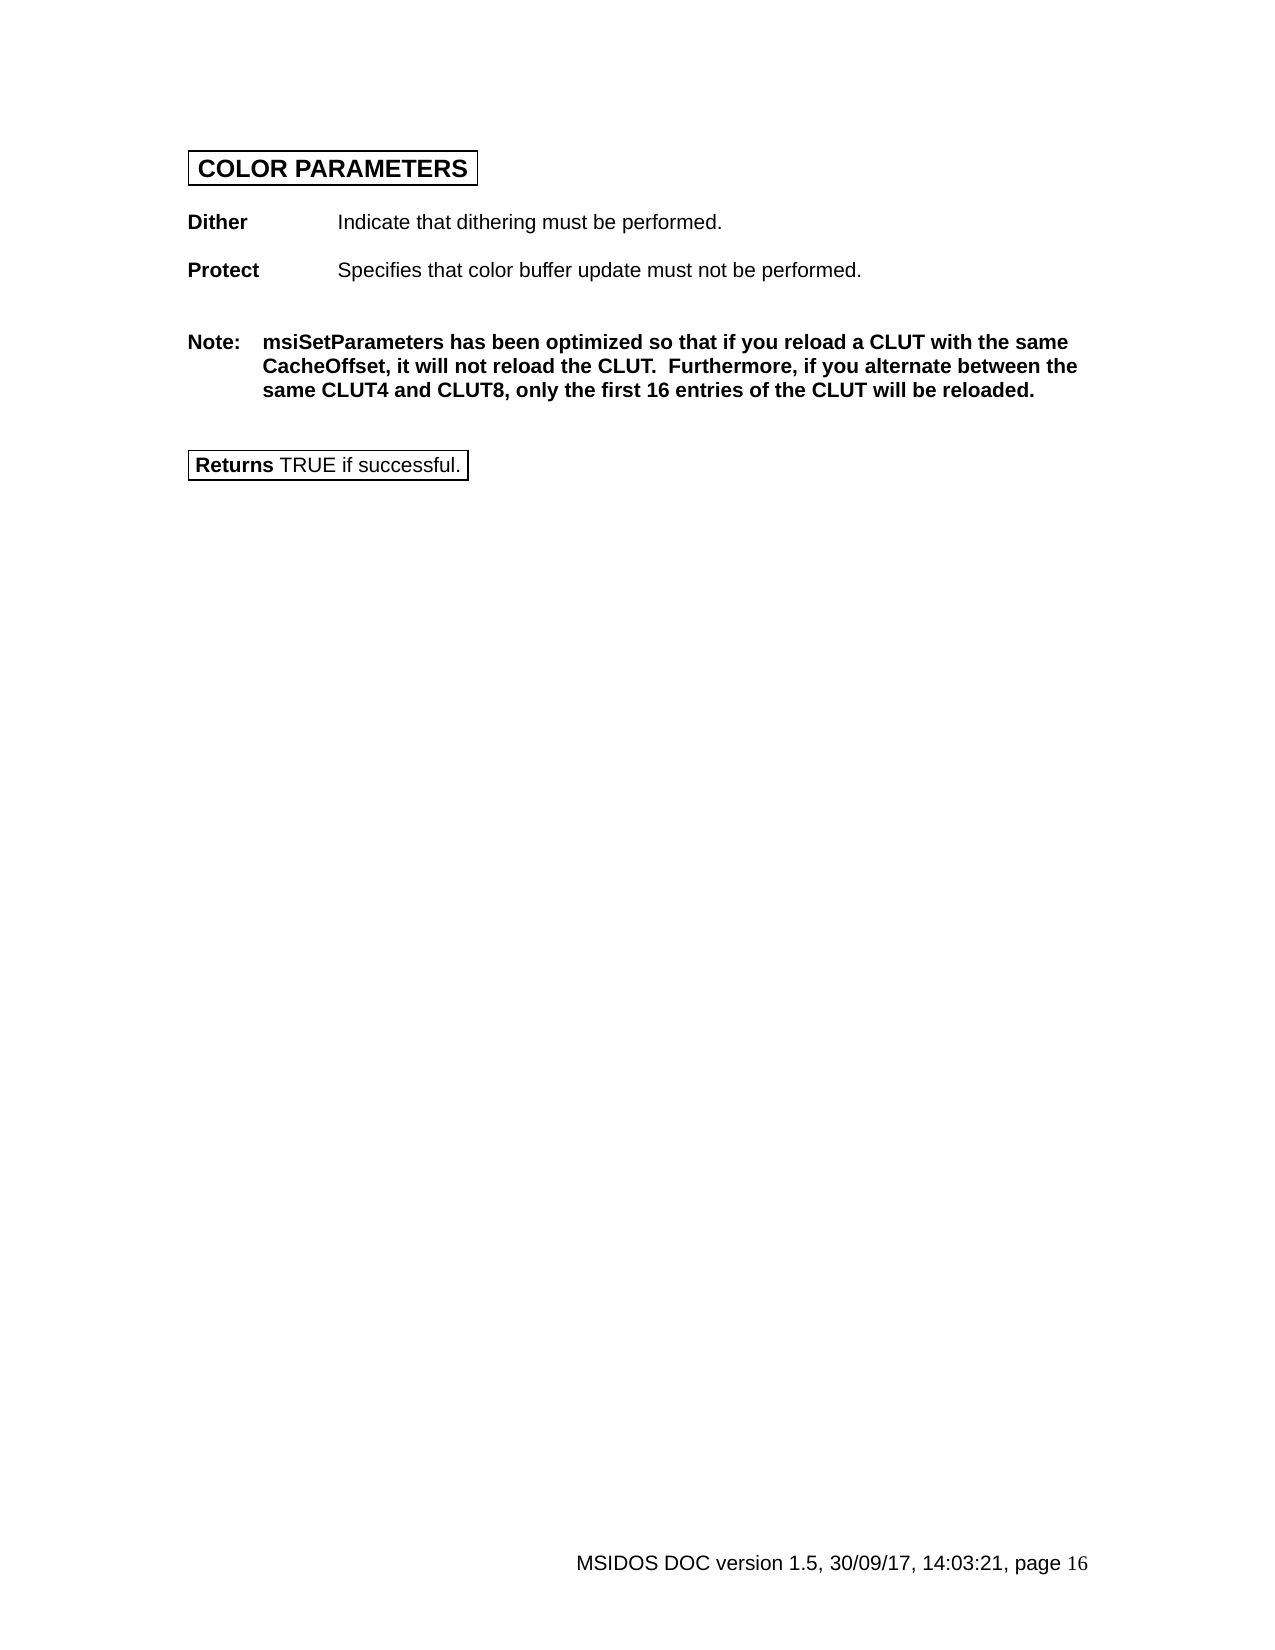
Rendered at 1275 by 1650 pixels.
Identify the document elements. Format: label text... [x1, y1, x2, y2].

text Note: msiSetParameters has been optimized so that if you reload a CLUT with the same CacheOffset, it will not reload the CLUT. Furthermore, if you alternate between the same CLUT4 and CLUT8, only the first 16 entries of the CLUT will be reloaded. [187, 330, 1087, 402]
text Protect Specifies that color buffer update must not be performed. [187, 258, 1087, 282]
text Dither Indicate that dithering must be performed. [187, 210, 1087, 234]
text Returns TRUE if successful. [189, 451, 467, 479]
text COLOR PARAMETERS [189, 152, 477, 184]
